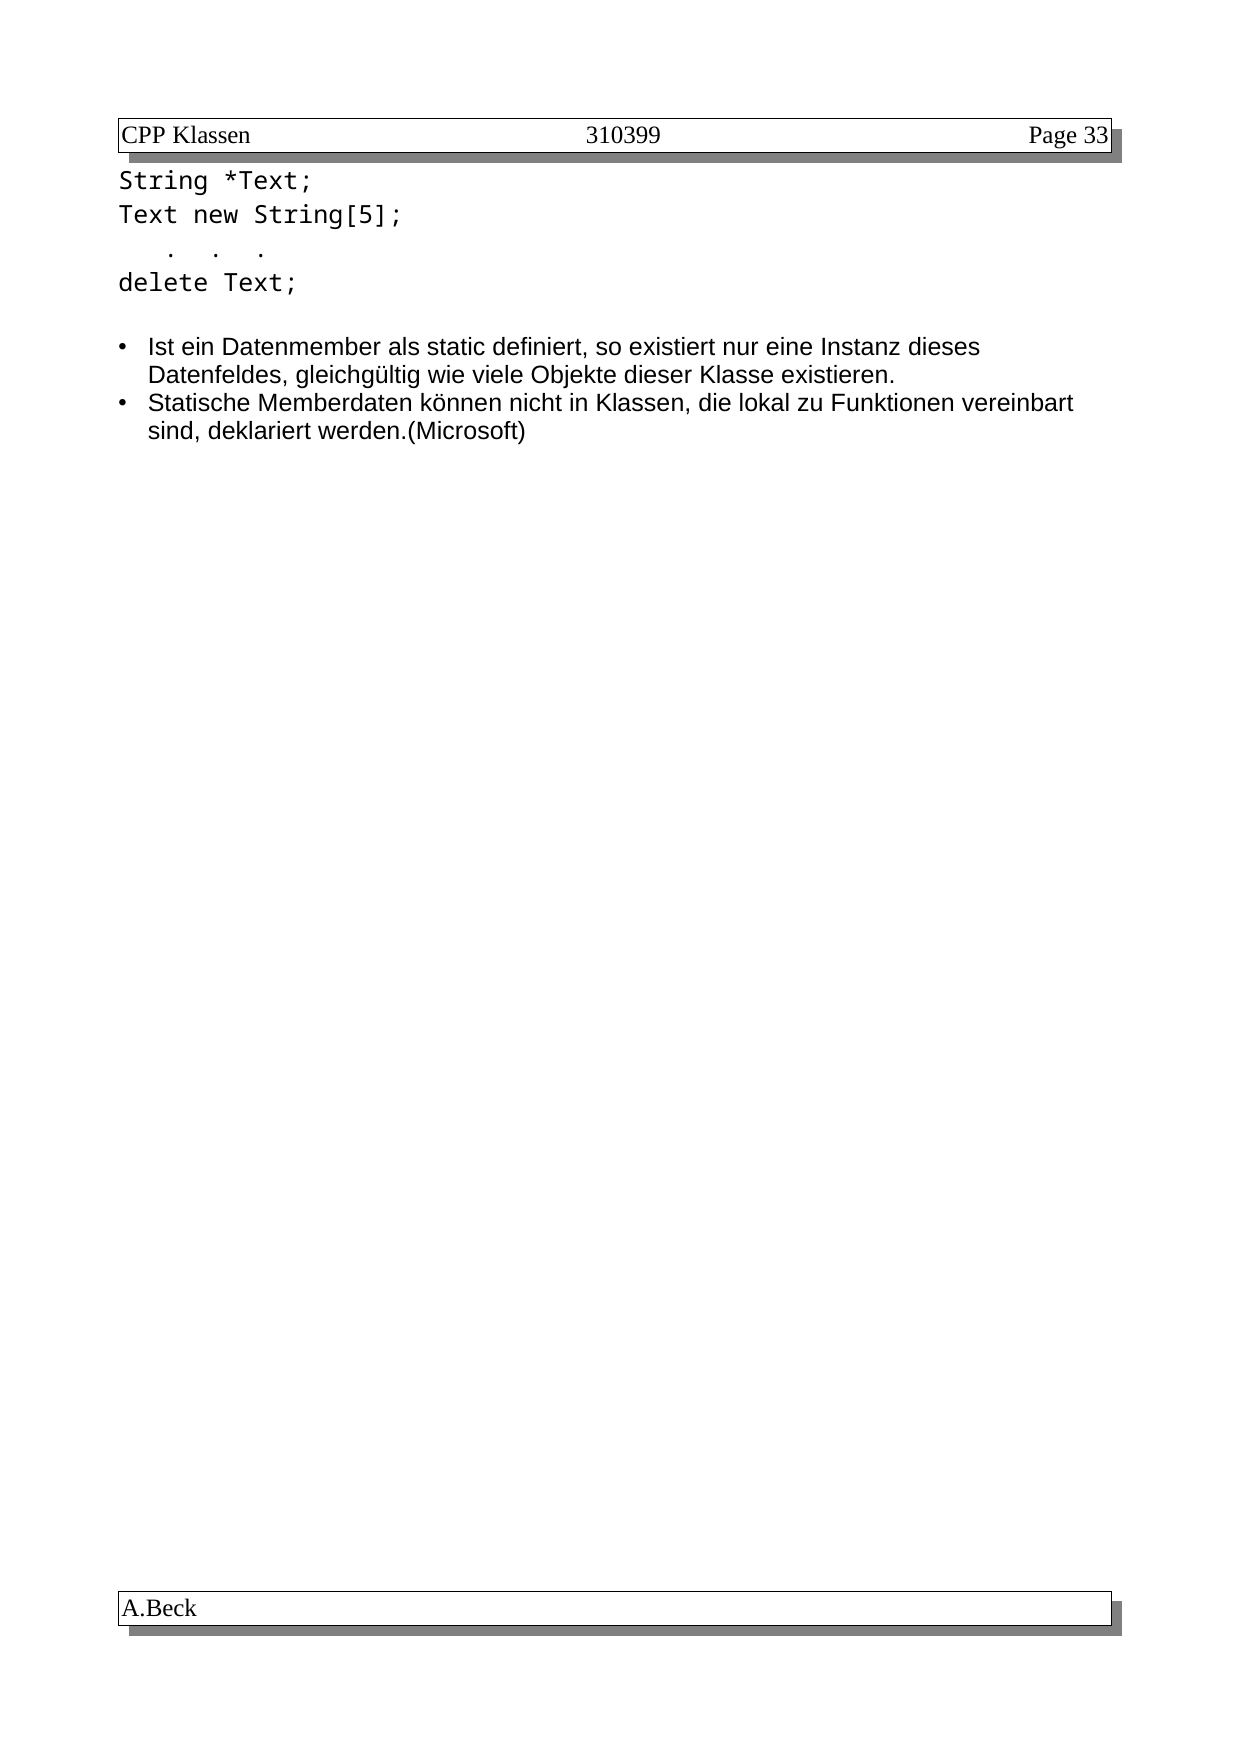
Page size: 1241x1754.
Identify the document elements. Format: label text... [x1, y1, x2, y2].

list Ist ein Datenmember als static definiert, so existiert nur eine Instanz dieses Datenfeldes, gleichgültig wie viele Objekte dieser Klasse existieren. [118, 333, 1122, 389]
text String *Text; [118, 163, 1122, 197]
list Statische Memberdaten können nicht in Klassen, die lokal zu Funktionen vereinbart sind, deklariert werden.(Microsoft) [118, 389, 1122, 445]
text Text new String[5]; [118, 197, 1122, 231]
text . . . [118, 231, 1122, 265]
text delete Text; [118, 265, 1122, 299]
